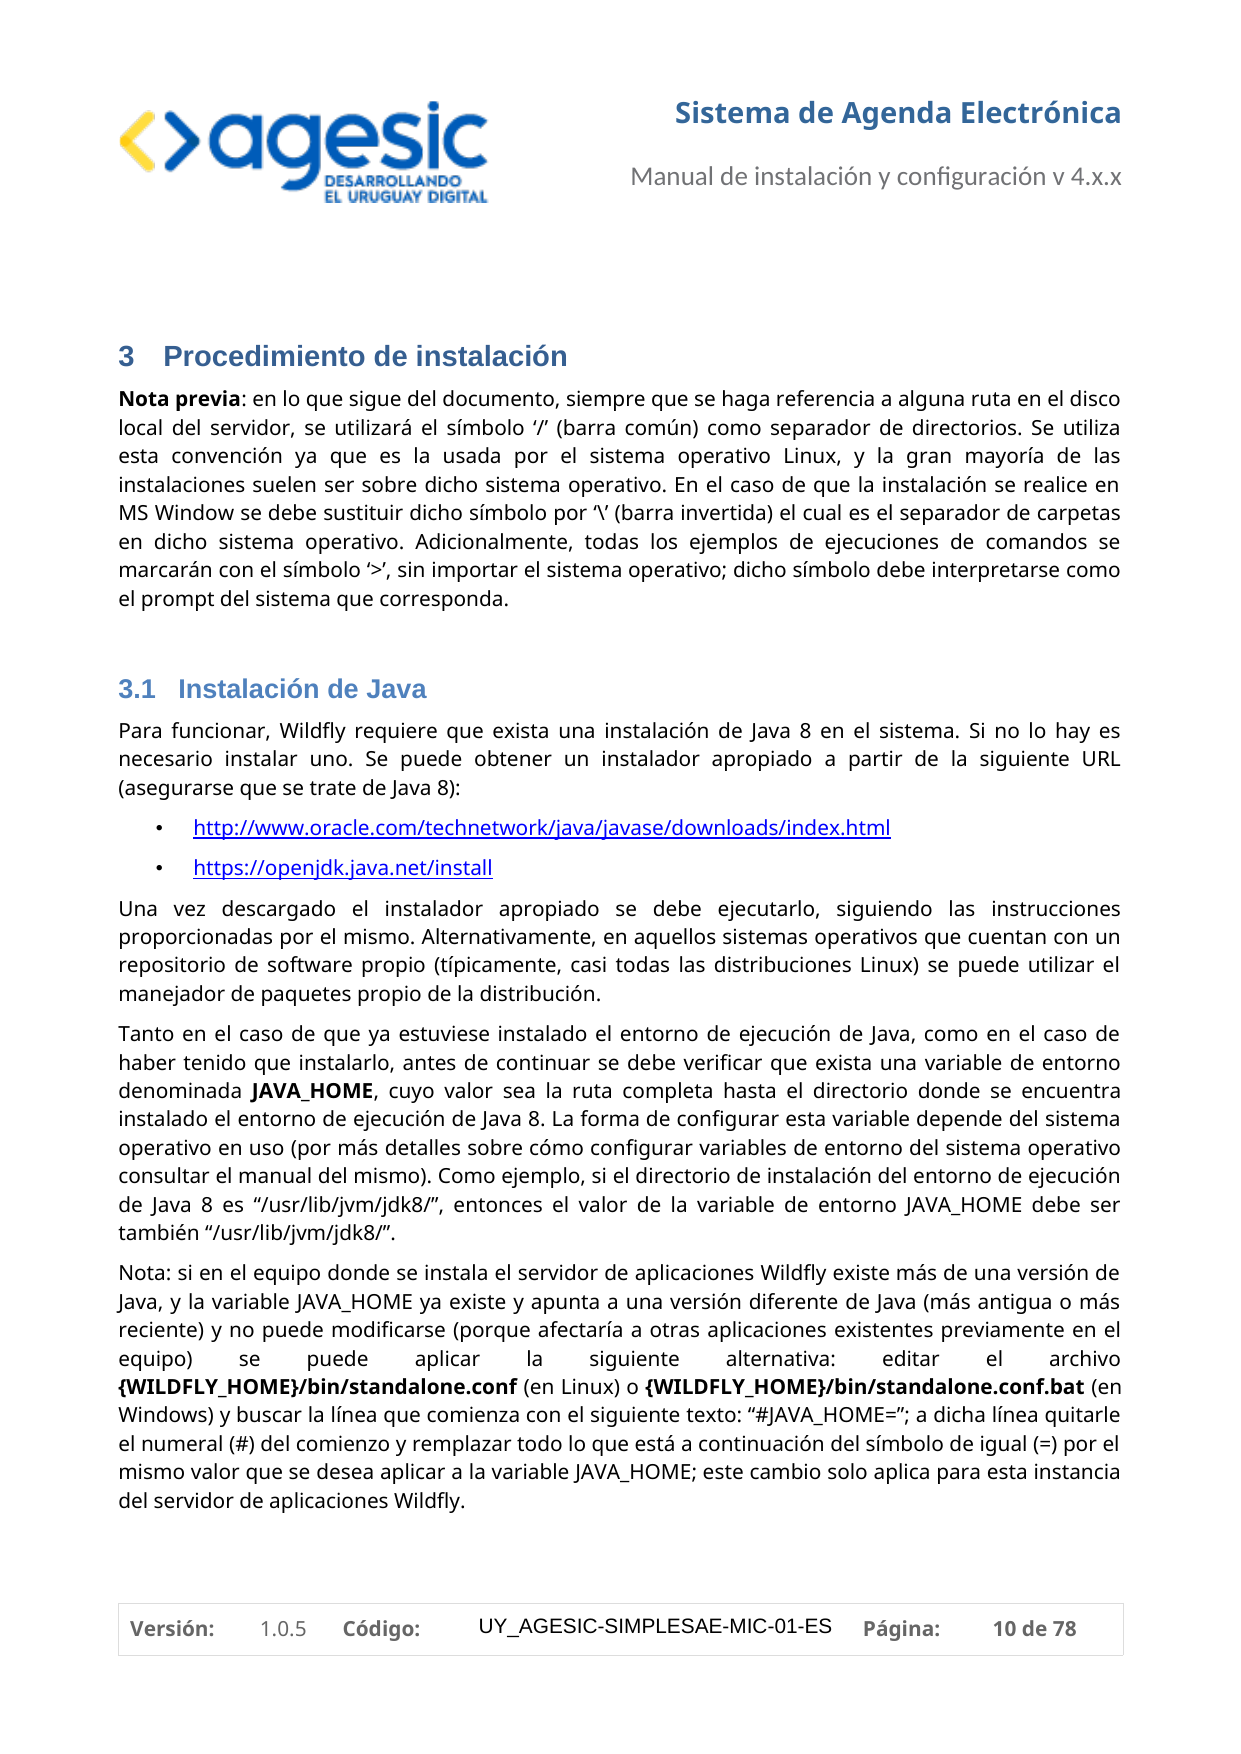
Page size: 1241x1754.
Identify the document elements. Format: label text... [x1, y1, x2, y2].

picture [119, 101, 489, 203]
text Nota previa: en lo que sigue del documento, siempre que se haga referencia a alguna ruta en el disco local del servidor, se utilizará el símbolo ‘/’ (barra común) como separador de directorios. Se utiliza esta convención ya que es la usada por el sistema operativo Linux, y la gran mayoría de las instalaciones suelen ser sobre dicho sistema operativo. En el caso de que la instalación se realice en MS Window se debe sustituir dicho símbolo por ‘\’ (barra invertida) el cual es el separador de carpetas en dicho sistema operativo. Adicionalmente, todas los ejemplos de ejecuciones de comandos se marcarán con el símbolo ‘>’, sin importar el sistema operativo; dicho símbolo debe interpretarse como el prompt del sistema que corresponda. [118, 384, 1122, 612]
text Para funcionar, Wildfly requiere que exista una instalación de Java 8 en el sistema. Si no lo hay es necesario instalar uno. Se puede obtener un instalador apropiado a partir de la siguiente URL (asegurarse que se trate de Java 8): [118, 716, 1122, 801]
subtitle Procedimiento de instalación [118, 339, 1122, 373]
list https://openjdk.java.net/install [156, 853, 1122, 882]
list http://www.oracle.com/technetwork/java/javase/downloads/index.html [156, 813, 1122, 842]
text Una vez descargado el instalador apropiado se debe ejecutarlo, siguiendo las instrucciones proporcionadas por el mismo. Alternativamente, en aquellos sistemas operativos que cuentan con un repositorio de software propio (típicamente, casi todas las distribuciones Linux) se puede utilizar el manejador de paquetes propio de la distribución. [118, 894, 1122, 1007]
text Nota: si en el equipo donde se instala el servidor de aplicaciones Wildfly existe más de una versión de Java, y la variable JAVA_HOME ya existe y apunta a una versión diferente de Java (más antigua o más reciente) y no puede modificarse (porque afectaría a otras aplicaciones existentes previamente en el equipo) se puede aplicar la siguiente alternativa: editar el archivo {WILDFLY_HOME}/bin/standalone.conf (en Linux) o {WILDFLY_HOME}/bin/standalone.conf.bat (en Windows) y buscar la línea que comienza con el siguiente texto: “#JAVA_HOME=”; a dicha línea quitarle el numeral (#) del comienzo y remplazar todo lo que está a continuación del símbolo de igual (=) por el mismo valor que se desea aplicar a la variable JAVA_HOME; este cambio solo aplica para esta instancia del servidor de aplicaciones Wildfly. [118, 1258, 1122, 1514]
text Tanto en el caso de que ya estuviese instalado el entorno de ejecución de Java, como en el caso de haber tenido que instalarlo, antes de continuar se debe verificar que exista una variable de entorno denominada JAVA_HOME, cuyo valor sea la ruta completa hasta el directorio donde se encuentra instalado el entorno de ejecución de Java 8. La forma de configurar esta variable depende del sistema operativo en uso (por más detalles sobre cómo configurar variables de entorno del sistema operativo consultar el manual del mismo). Como ejemplo, si el directorio de instalación del entorno de ejecución de Java 8 es “/usr/lib/jvm/jdk8/”, entonces el valor de la variable de entorno JAVA_HOME debe ser también “/usr/lib/jvm/jdk8/”. [118, 1019, 1122, 1247]
subtitle Instalación de Java [118, 673, 1122, 704]
